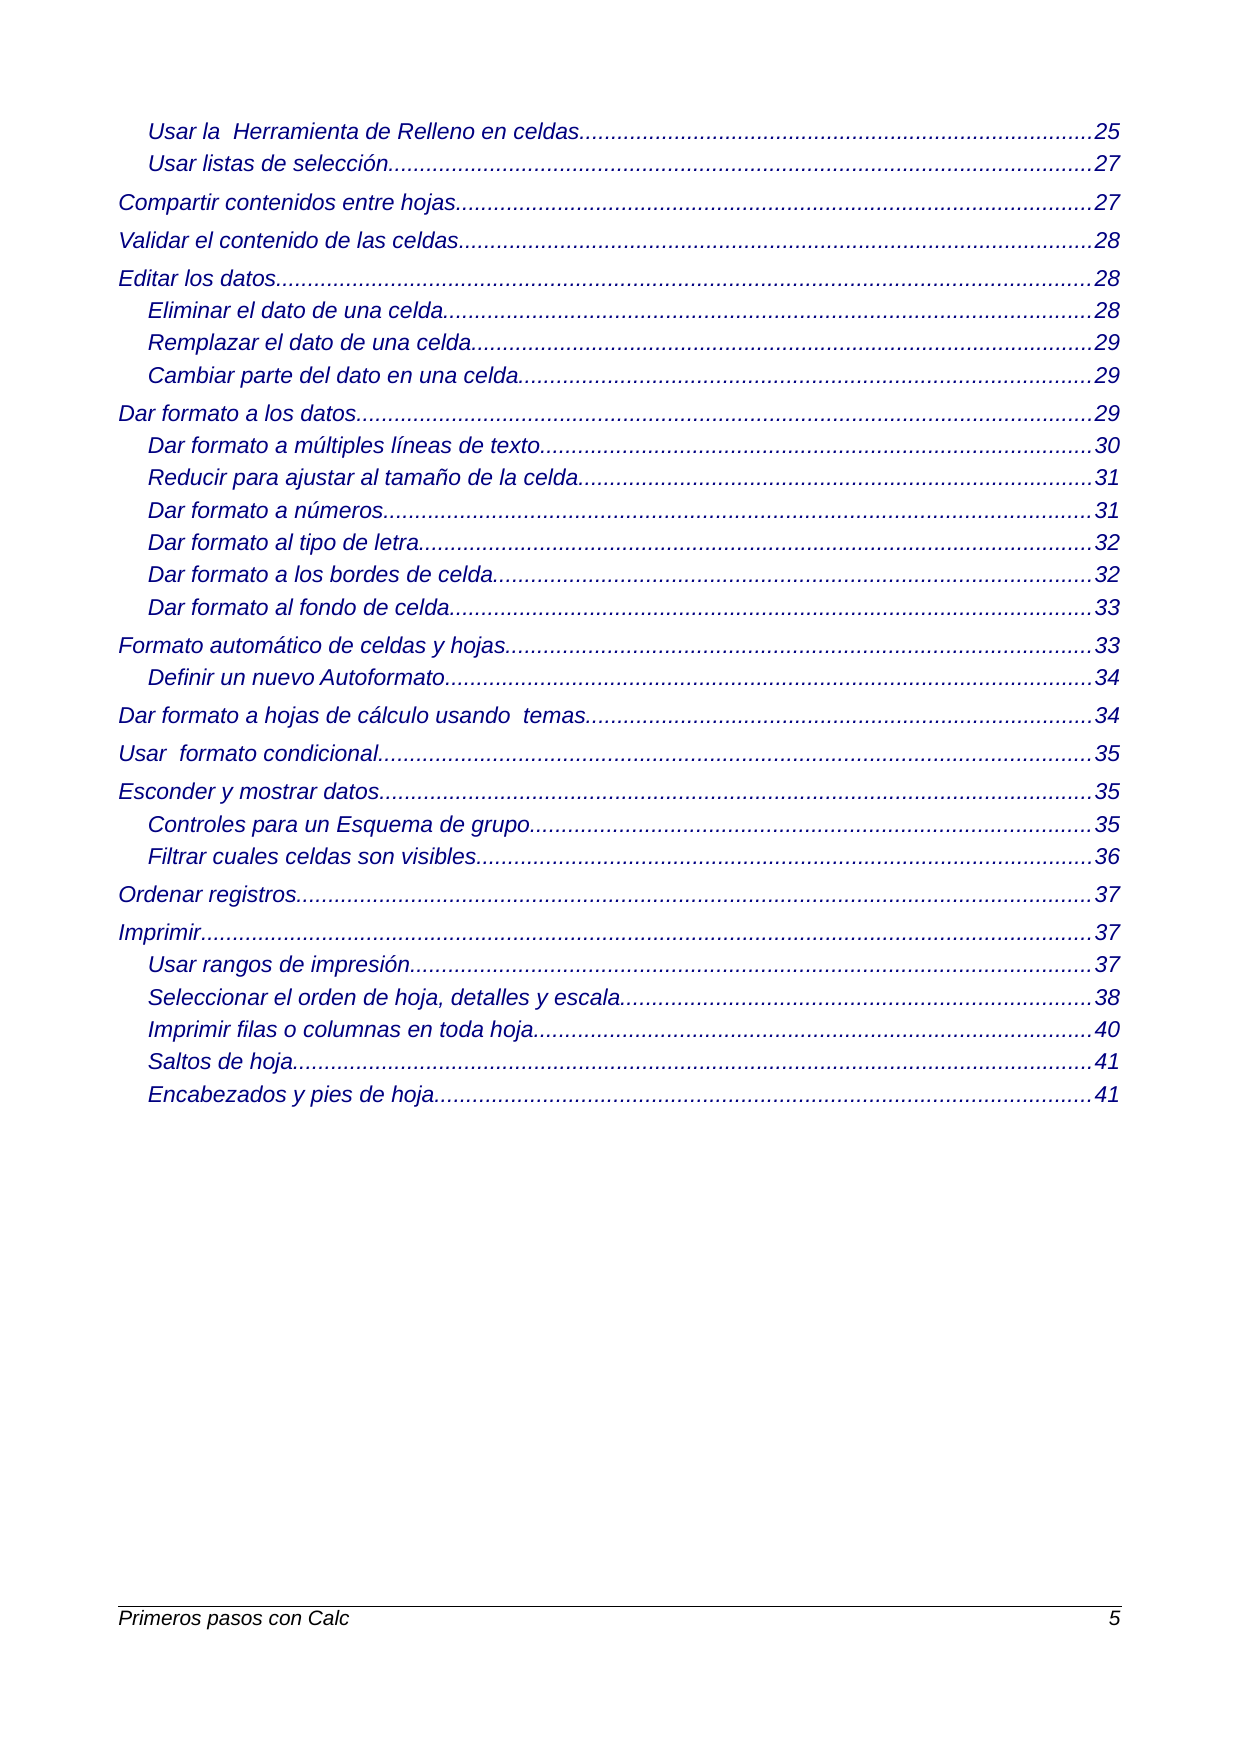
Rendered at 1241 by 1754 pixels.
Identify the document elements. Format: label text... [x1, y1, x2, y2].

text Dar formato a los bordes de celda 32 [148, 561, 1122, 588]
text Dar formato a los datos 29 [118, 400, 1122, 426]
text Dar formato al fondo de celda 33 [148, 593, 1122, 620]
text Remplazar el dato de una celda 29 [148, 329, 1122, 356]
text Compartir contenidos entre hojas 27 [118, 188, 1122, 215]
text Ordenar registros 37 [118, 881, 1122, 907]
text Usar rangos de impresión 37 [148, 951, 1122, 978]
text Esconder y mostrar datos 35 [118, 778, 1122, 805]
text Encabezados y pies de hoja 41 [148, 1081, 1122, 1107]
text Usar formato condicional 35 [118, 740, 1122, 767]
text Filtrar cuales celdas son visibles 36 [148, 843, 1122, 869]
text Imprimir 37 [118, 919, 1122, 946]
text Editar los datos 28 [118, 265, 1122, 291]
text Saltos de hoja 41 [148, 1048, 1122, 1075]
text Imprimir filas o columnas en toda hoja 40 [148, 1016, 1122, 1042]
text Dar formato al tipo de letra 32 [148, 529, 1122, 555]
text Validar el contenido de las celdas 28 [118, 227, 1122, 253]
text Cambiar parte del dato en una celda 29 [148, 362, 1122, 388]
text Reducir para ajustar al tamaño de la celda 31 [148, 464, 1122, 491]
text Dar formato a hojas de cálculo usando temas 34 [118, 702, 1122, 728]
text Eliminar el dato de una celda 28 [148, 297, 1122, 323]
text Dar formato a múltiples líneas de texto 30 [148, 432, 1122, 458]
text Dar formato a números 31 [148, 497, 1122, 523]
text Usar listas de selección 27 [148, 150, 1122, 177]
text Seleccionar el orden de hoja, detalles y escala 38 [148, 984, 1122, 1010]
text Formato automático de celdas y hojas 33 [118, 632, 1122, 658]
text Controles para un Esquema de grupo 35 [148, 811, 1122, 837]
text Definir un nuevo Autoformato 34 [148, 664, 1122, 690]
text Usar la Herramienta de Relleno en celdas 25 [148, 118, 1122, 144]
